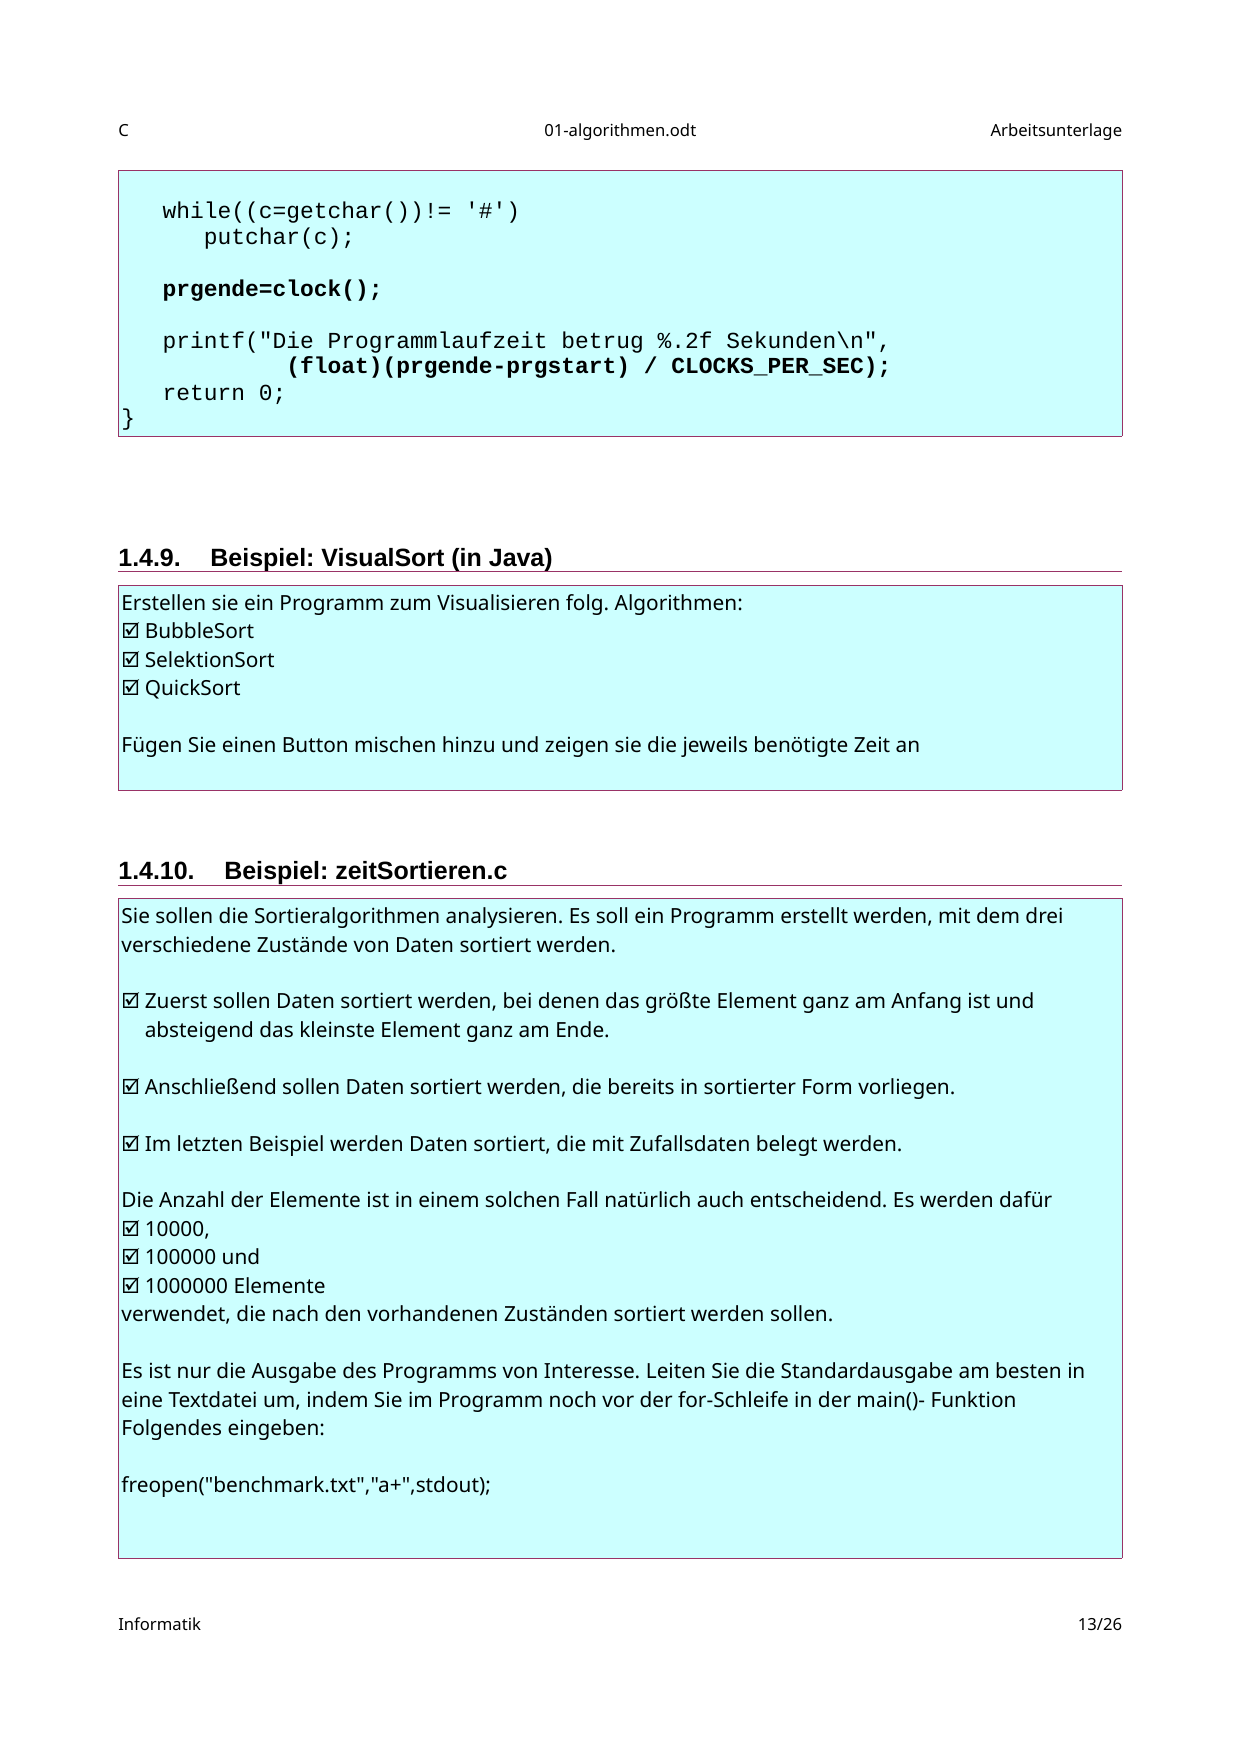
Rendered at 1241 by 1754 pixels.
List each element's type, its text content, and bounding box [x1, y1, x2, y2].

text while((c=getchar())!= '#') [119, 196, 1122, 222]
list BubbleSort [119, 613, 1122, 642]
list Anschließend sollen Daten sortiert werden, die bereits in sortierter Form vorliegen. [119, 1069, 1122, 1126]
list SelektionSort [119, 642, 1122, 670]
subtitle Beispiel: zeitSortieren.c [118, 856, 1122, 885]
list 10000, [119, 1211, 1122, 1239]
text Es ist nur die Ausgabe des Programms von Interesse. Leiten Sie die Standardausgabe am besten in eine Textdatei um, indem Sie im Programm noch vor der for-Schleife in der main()- Funktion Folgendes eingeben: [119, 1353, 1122, 1438]
subtitle Beispiel: VisualSort (in Java) [118, 543, 1122, 571]
text freopen("benchmark.txt","a+",stdout); [119, 1467, 1122, 1495]
text Sie sollen die Sortieralgorithmen analysieren. Es soll ein Programm erstellt werden, mit dem drei verschiedene Zustände von Daten sortiert werden. [119, 899, 1122, 955]
text } [119, 404, 1122, 436]
list 100000 und [119, 1239, 1122, 1268]
list QuickSort [119, 670, 1122, 699]
text Fügen Sie einen Button mischen hinzu und zeigen sie die jeweils benötigte Zeit an [119, 727, 1122, 756]
text prgende=clock(); [119, 274, 1122, 300]
list Zuerst sollen Daten sortiert werden, bei denen das größte Element ganz am Anfang ist und absteigend das kleinste Element ganz am Ende. [119, 983, 1122, 1069]
text Erstellen sie ein Programm zum Visualisieren folg. Algorithmen: [119, 586, 1122, 613]
text (float)(prgende-prgstart) / CLOCKS_PER_SEC); [119, 352, 1122, 378]
text printf("Die Programmlaufzeit betrug %.2f Sekunden\n", [119, 326, 1122, 352]
list 1000000 Elemente [119, 1268, 1122, 1296]
text Die Anzahl der Elemente ist in einem solchen Fall natürlich auch entscheidend. Es werden dafür [119, 1183, 1122, 1211]
text return 0; [119, 378, 1122, 404]
list Im letzten Beispiel werden Daten sortiert, die mit Zufallsdaten belegt werden. [119, 1126, 1122, 1183]
text putchar(c); [119, 222, 1122, 248]
text verwendet, die nach den vorhandenen Zuständen sortiert werden sollen. [119, 1296, 1122, 1325]
